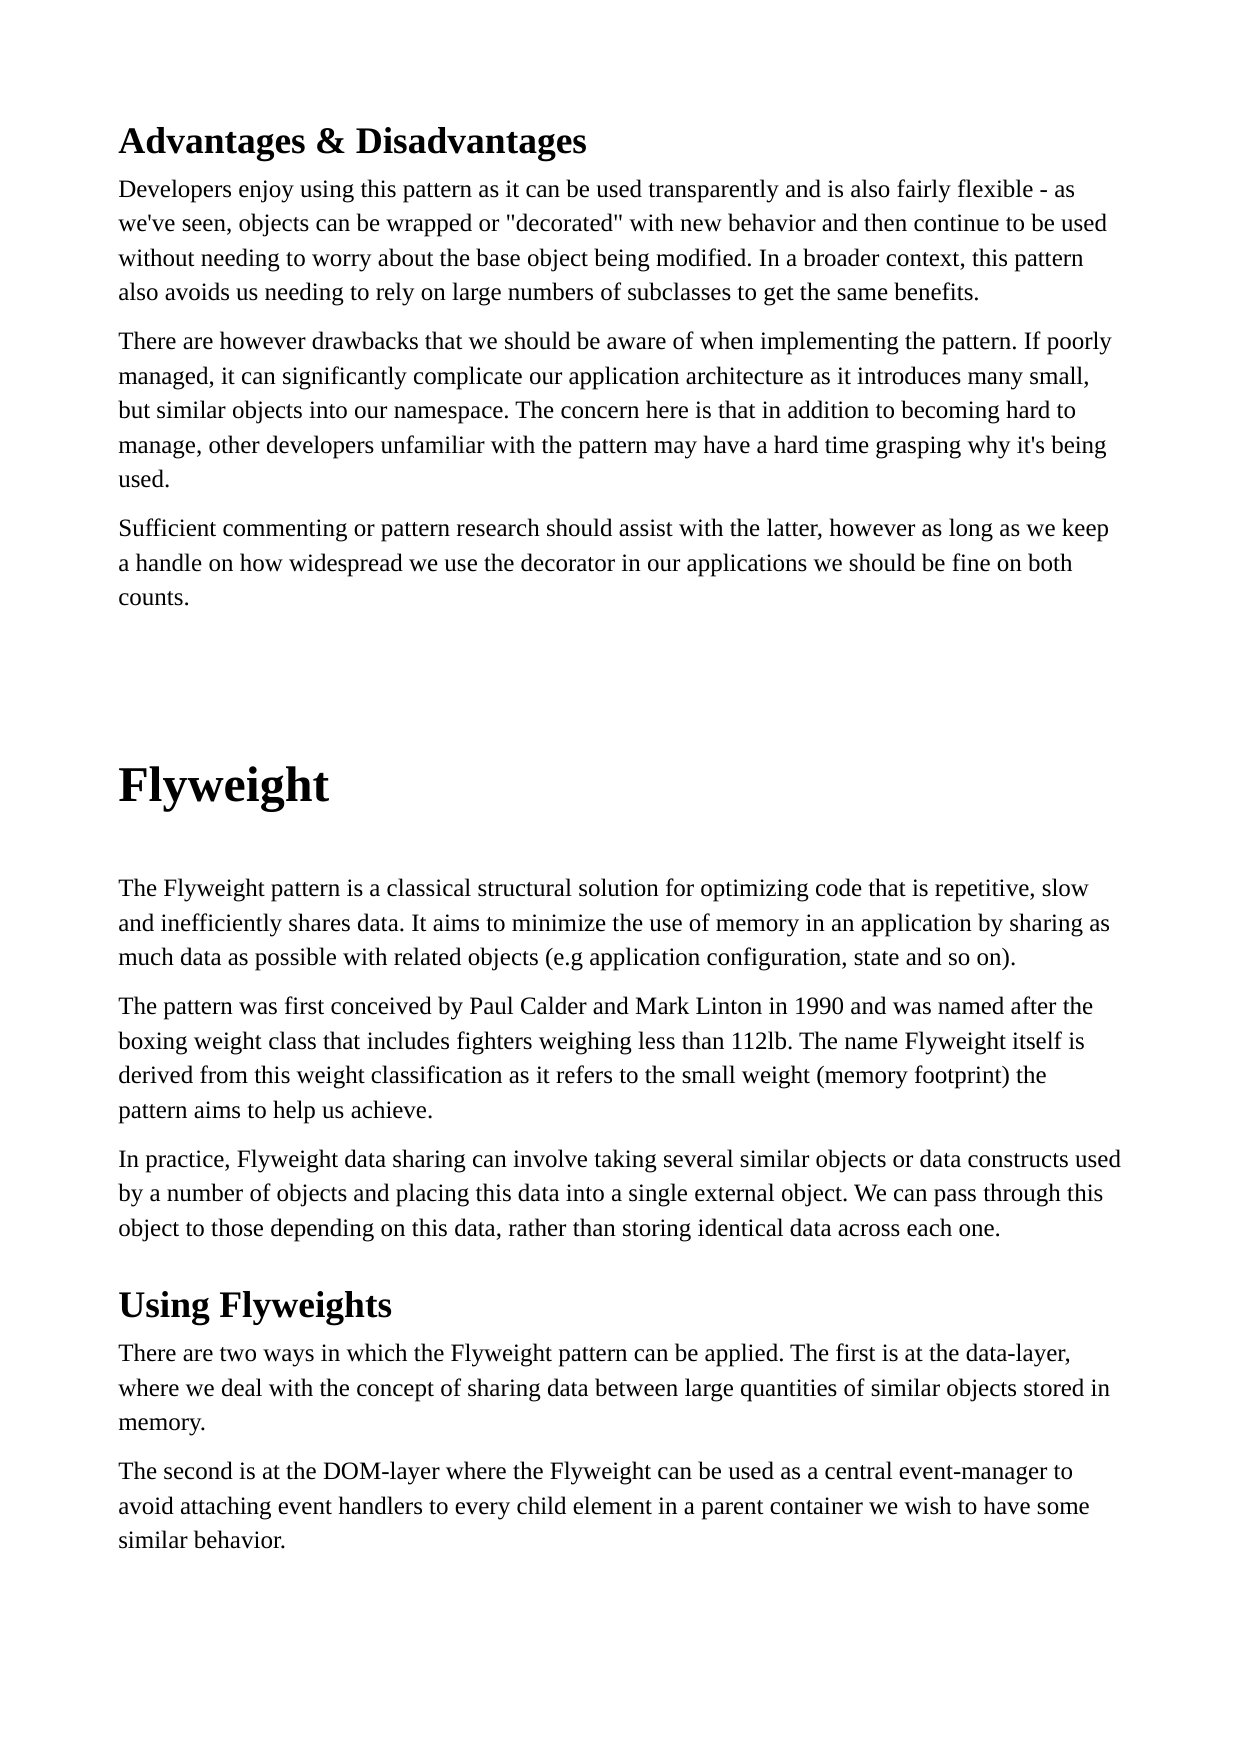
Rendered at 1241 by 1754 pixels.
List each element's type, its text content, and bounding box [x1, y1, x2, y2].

text The pattern was first conceived by Paul Calder and Mark Linton in 1990 and was named after the boxing weight class that includes fighters weighing less than 112lb. The name Flyweight itself is derived from this weight classification as it refers to the small weight (memory footprint) the pattern aims to help us achieve. [118, 991, 1122, 1124]
text Sufficient commenting or pattern research should assist with the latter, however as long as we keep a handle on how widespread we use the decorator in our applications we should be fine on both counts. [118, 513, 1122, 611]
text The Flyweight pattern is a classical structural solution for optimizing code that is repetitive, slow and inefficiently shares data. It aims to minimize the use of memory in an application by sharing as much data as possible with related objects (e.g application configuration, state and so on). [118, 873, 1122, 971]
text There are however drawbacks that we should be aware of when implementing the pattern. If poorly managed, it can significantly complicate our application architecture as it introduces many small, but similar objects into our namespace. The concern here is that in addition to becoming hard to manage, other developers unfamiliar with the pattern may have a hard time grasping why it's being used. [118, 326, 1122, 493]
text Developers enjoy using this pattern as it can be used transparently and is also fairly flexible - as we've seen, objects can be wrapped or "decorated" with new behavior and then continue to be used without needing to worry about the base object being modified. In a broader context, this pattern also avoids us needing to rely on large numbers of subclasses to get the same benefits. [118, 174, 1122, 306]
subtitle Advantages & Disadvantages [118, 118, 1122, 161]
text In practice, Flyweight data sharing can involve taking several similar objects or data constructs used by a number of objects and placing this data into a single external object. We can pass through this object to those depending on this data, rather than storing identical data across each one. [118, 1144, 1122, 1242]
text There are two ways in which the Flyweight pattern can be applied. The first is at the data-layer, where we deal with the concept of sharing data between large quantities of similar objects stored in memory. [118, 1338, 1122, 1436]
text The second is at the DOM-layer where the Flyweight can be used as a central event-manager to avoid attaching event handlers to every child element in a parent container we wish to have some similar behavior. [118, 1456, 1122, 1554]
subtitle Flyweight [118, 754, 1122, 812]
subtitle Using Flyweights [118, 1283, 1122, 1326]
